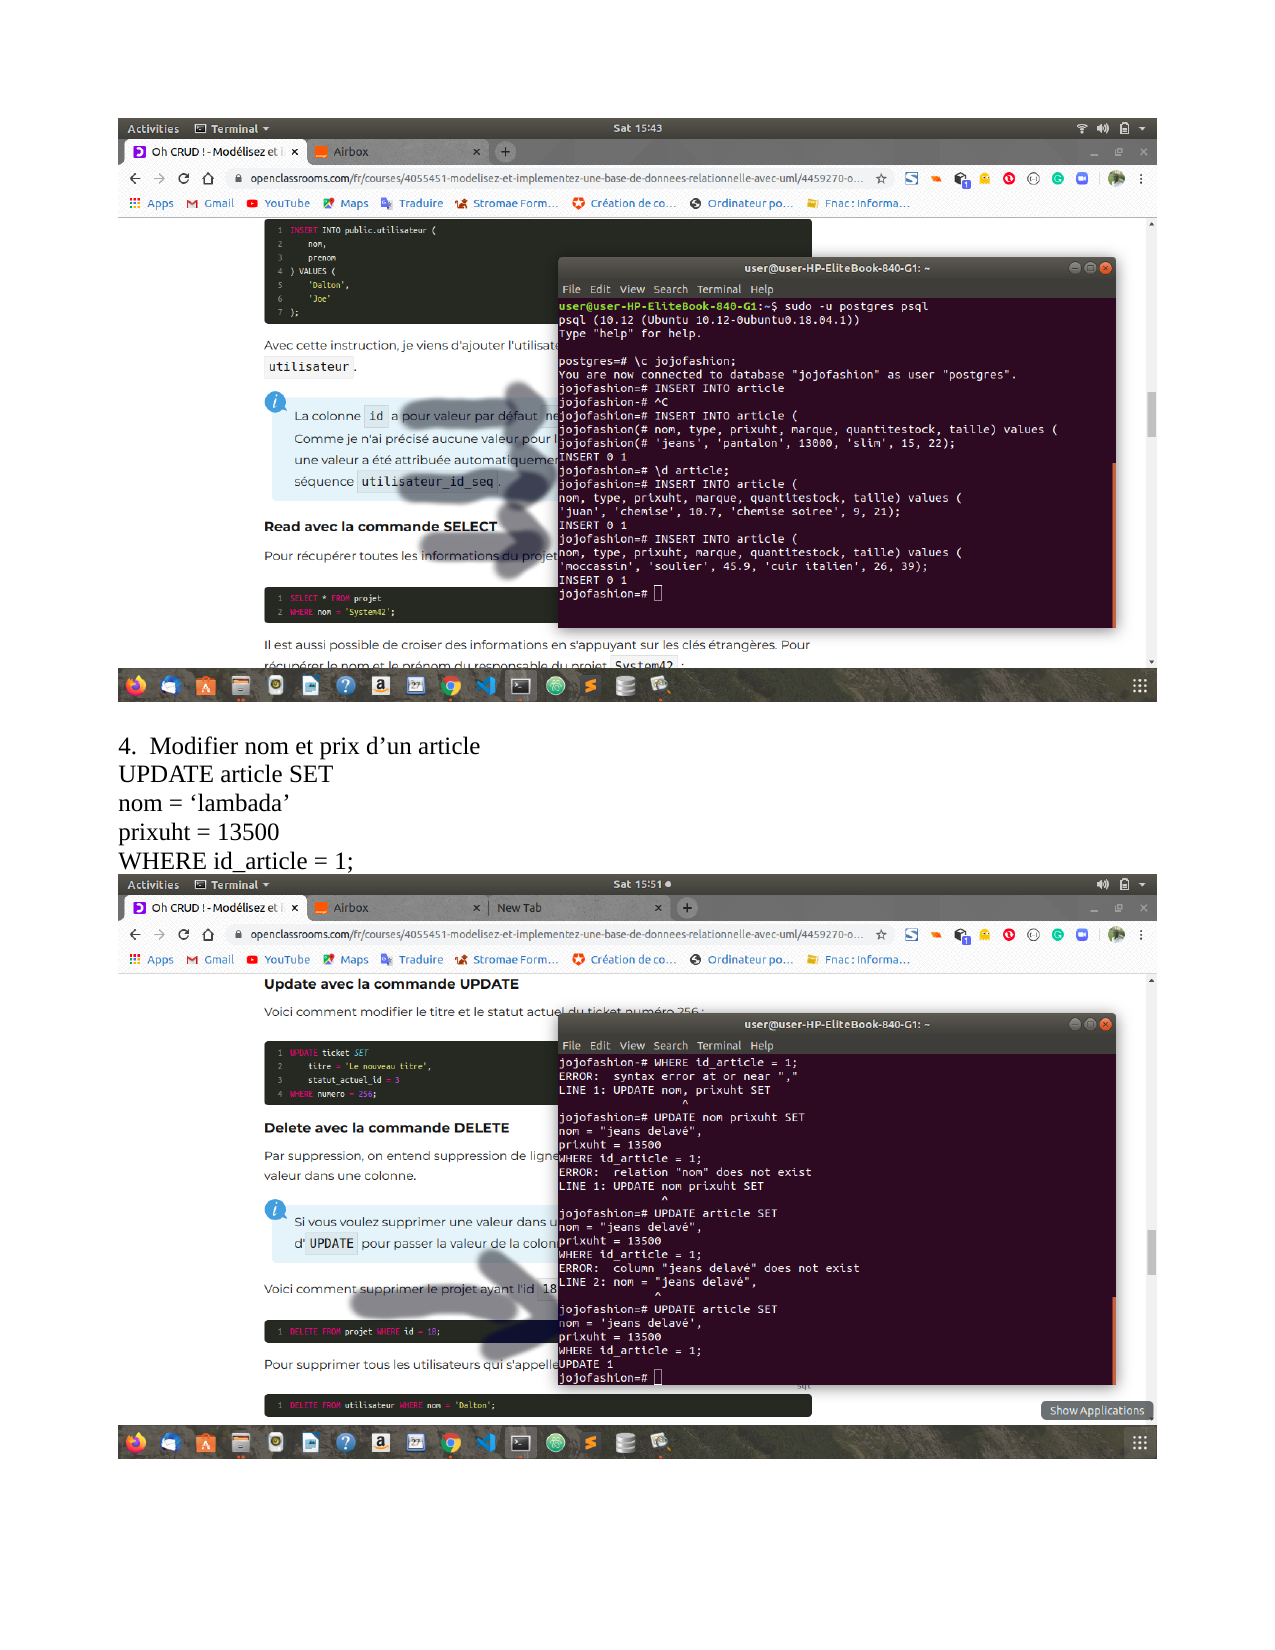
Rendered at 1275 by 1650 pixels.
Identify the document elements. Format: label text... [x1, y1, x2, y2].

text 4. Modifier nom et prix d’un article [118, 731, 1157, 759]
text nom = ‘lambada’ [118, 788, 1157, 817]
picture [118, 874, 1157, 1459]
picture [118, 118, 1157, 702]
text UPDATE article SET [118, 759, 1157, 788]
text prixuht = 13500 [118, 817, 1157, 846]
text WHERE id_article = 1; [118, 846, 1157, 874]
